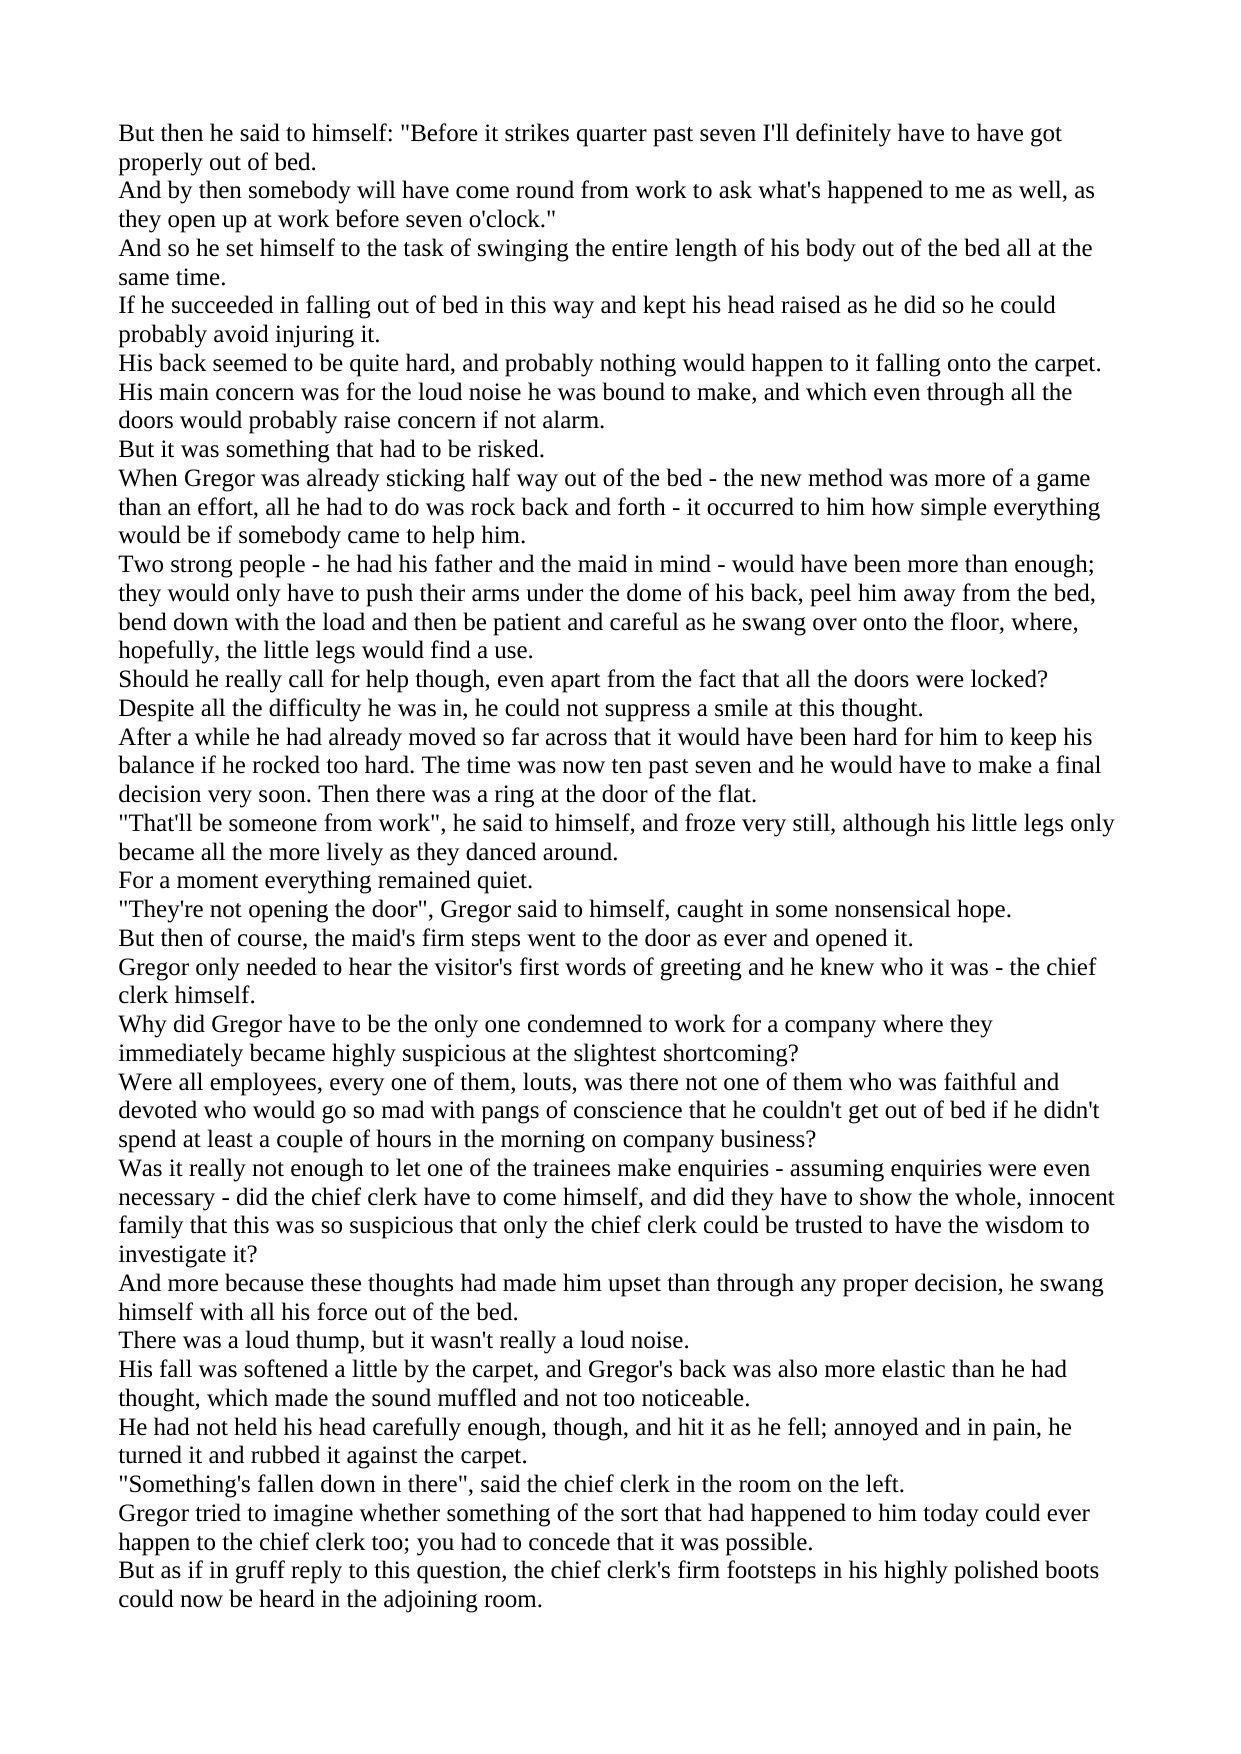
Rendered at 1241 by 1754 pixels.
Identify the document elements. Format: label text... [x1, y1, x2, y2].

text If he succeeded in falling out of bed in this way and kept his head raised as he did so he could probably avoid injuring it. [118, 291, 1122, 348]
text But as if in gruff reply to this question, the chief clerk's firm footsteps in his highly polished boots could now be heard in the adjoining room. [118, 1556, 1122, 1613]
text "That'll be someone from work", he said to himself, and froze very still, although his little legs only became all the more lively as they danced around. [118, 808, 1122, 866]
text And by then somebody will have come round from work to ask what's happened to me as well, as they open up at work before seven o'clock." [118, 176, 1122, 233]
text Gregor only needed to hear the visitor's first words of greeting and he knew who it was - the chief clerk himself. [118, 952, 1122, 1009]
text Was it really not enough to let one of the trainees make enquiries - assuming enquiries were even necessary - did the chief clerk have to come himself, and did they have to show the whole, innocent family that this was so suspicious that only the chief clerk could be trusted to have the wisdom to investigate it? [118, 1153, 1122, 1268]
text Should he really call for help though, even apart from the fact that all the doors were locked? [118, 664, 1122, 693]
text But then of course, the maid's firm steps went to the door as ever and opened it. [118, 923, 1122, 952]
text When Gregor was already sticking half way out of the bed - the new method was more of a game than an effort, all he had to do was rock back and forth - it occurred to him how simple everything would be if somebody came to help him. [118, 463, 1122, 549]
text Two strong people - he had his father and the maid in mind - would have been more than enough; they would only have to push their arms under the dome of his back, peel him away from the bed, bend down with the load and then be patient and careful as he swang over onto the floor, where, hopefully, the little legs would find a use. [118, 549, 1122, 664]
text And more because these thoughts had made him upset than through any proper decision, he swang himself with all his force out of the bed. [118, 1268, 1122, 1326]
text But then he said to himself: "Before it strikes quarter past seven I'll definitely have to have got properly out of bed. [118, 118, 1122, 176]
text He had not held his head carefully enough, though, and hit it as he fell; annoyed and in pain, he turned it and rubbed it against the carpet. [118, 1412, 1122, 1469]
text And so he set himself to the task of swinging the entire length of his body out of the bed all at the same time. [118, 233, 1122, 291]
text There was a loud thump, but it wasn't really a loud noise. [118, 1326, 1122, 1354]
text Why did Gregor have to be the only one condemned to work for a company where they immediately became highly suspicious at the slightest shortcoming? [118, 1009, 1122, 1067]
text His back seemed to be quite hard, and probably nothing would happen to it falling onto the carpet. [118, 348, 1122, 377]
text Despite all the difficulty he was in, he could not suppress a smile at this thought. [118, 693, 1122, 722]
text But it was something that had to be risked. [118, 434, 1122, 463]
text After a while he had already moved so far across that it would have been hard for him to keep his balance if he rocked too hard. The time was now ten past seven and he would have to make a final decision very soon. Then there was a ring at the door of the flat. [118, 722, 1122, 808]
text Gregor tried to imagine whether something of the sort that had happened to him today could ever happen to the chief clerk too; you had to concede that it was possible. [118, 1498, 1122, 1556]
text "They're not opening the door", Gregor said to himself, caught in some nonsensical hope. [118, 894, 1122, 923]
text His main concern was for the loud noise he was bound to make, and which even through all the doors would probably raise concern if not alarm. [118, 377, 1122, 434]
text "Something's fallen down in there", said the chief clerk in the room on the left. [118, 1469, 1122, 1498]
text His fall was softened a little by the carpet, and Gregor's back was also more elastic than he had thought, which made the sound muffled and not too noticeable. [118, 1354, 1122, 1412]
text Were all employees, every one of them, louts, was there not one of them who was faithful and devoted who would go so mad with pangs of conscience that he couldn't get out of bed if he didn't spend at least a couple of hours in the morning on company business? [118, 1067, 1122, 1153]
text For a moment everything remained quiet. [118, 866, 1122, 894]
